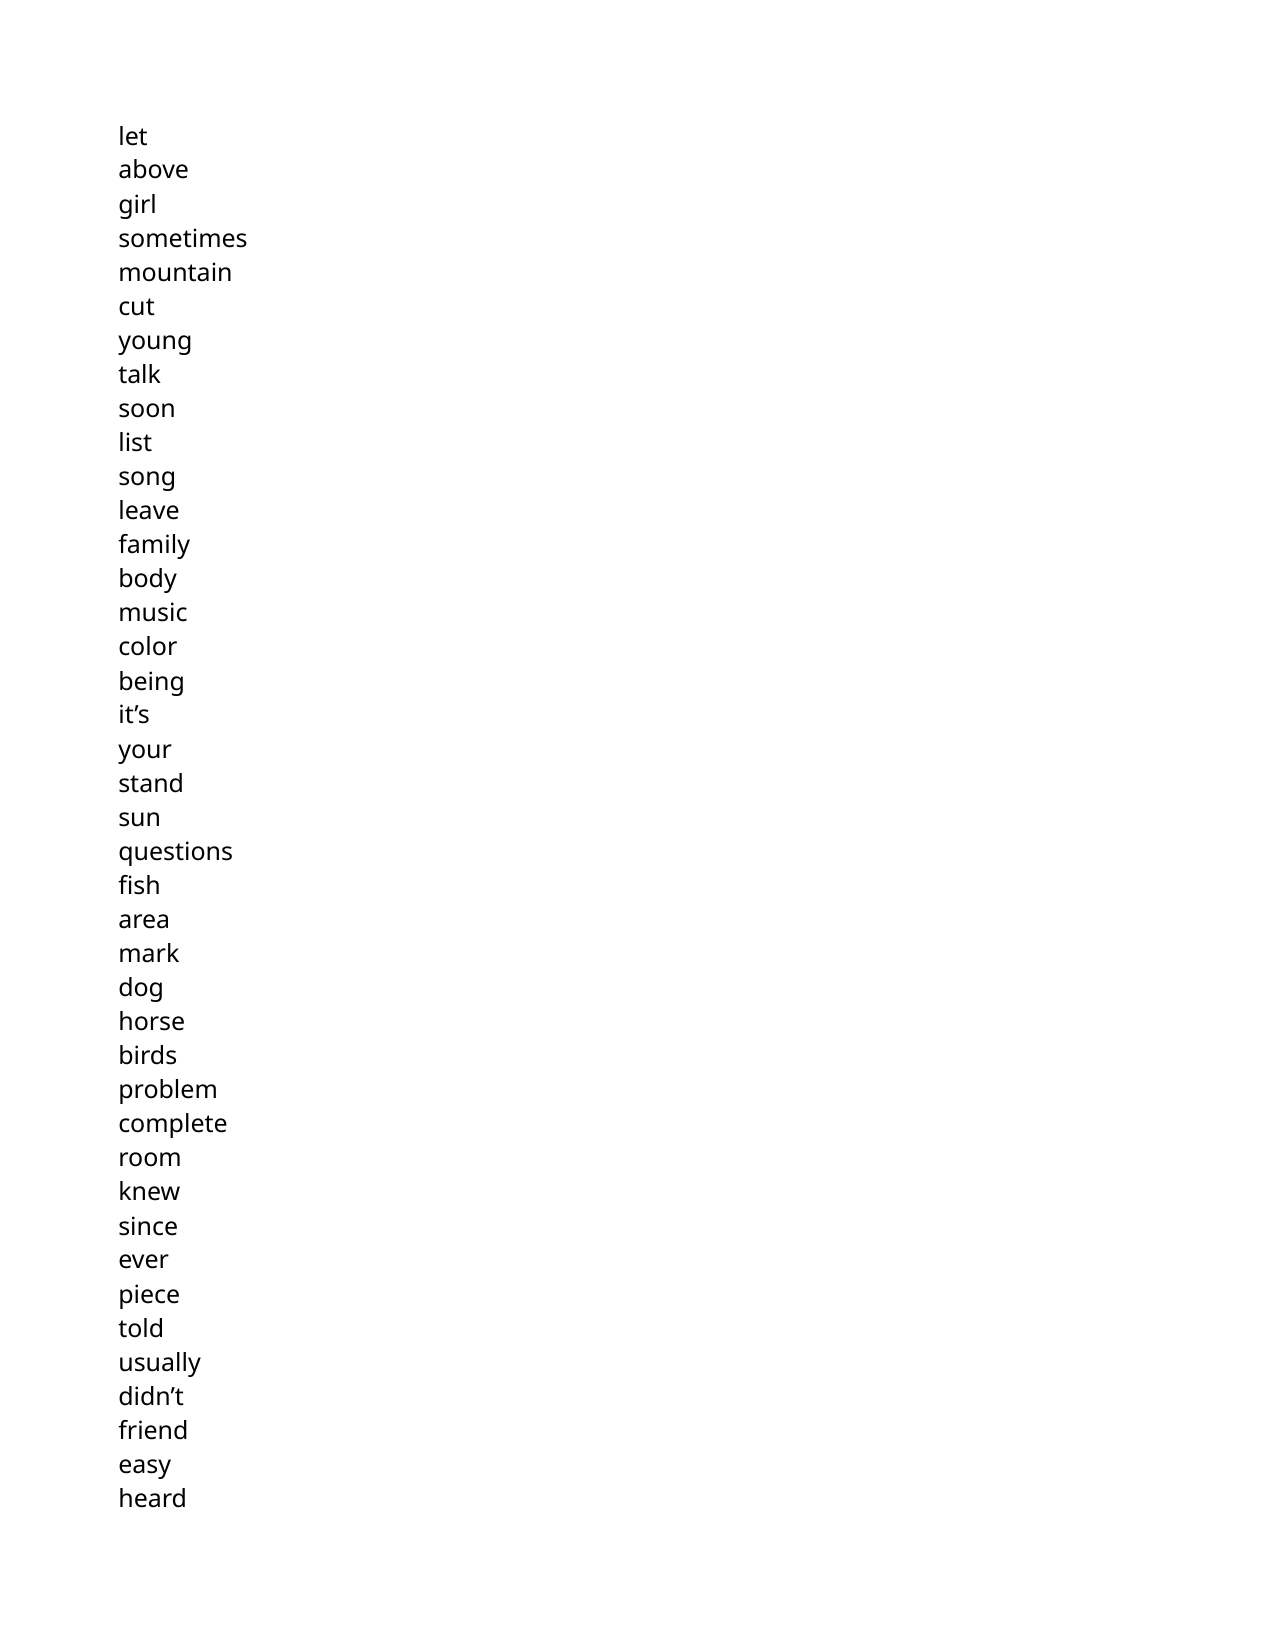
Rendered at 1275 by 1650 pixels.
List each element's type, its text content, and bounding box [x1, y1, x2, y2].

text knew [118, 1174, 1157, 1208]
text sun [118, 799, 1157, 833]
text color [118, 629, 1157, 663]
text it’s [118, 697, 1157, 731]
text being [118, 663, 1157, 697]
text room [118, 1140, 1157, 1174]
text young [118, 322, 1157, 357]
text questions [118, 833, 1157, 867]
text piece [118, 1276, 1157, 1310]
text birds [118, 1038, 1157, 1072]
text ever [118, 1242, 1157, 1276]
text friend [118, 1412, 1157, 1447]
text above [118, 152, 1157, 186]
text area [118, 902, 1157, 936]
text easy [118, 1447, 1157, 1481]
text music [118, 595, 1157, 629]
text told [118, 1310, 1157, 1344]
text let [118, 118, 1157, 152]
text fish [118, 867, 1157, 902]
text stand [118, 765, 1157, 799]
text cut [118, 288, 1157, 322]
text mark [118, 936, 1157, 970]
text horse [118, 1004, 1157, 1038]
text talk [118, 357, 1157, 391]
text your [118, 731, 1157, 765]
text mountain [118, 254, 1157, 288]
text song [118, 459, 1157, 493]
text soon [118, 391, 1157, 425]
text body [118, 561, 1157, 595]
text leave [118, 493, 1157, 527]
text usually [118, 1344, 1157, 1378]
text list [118, 425, 1157, 459]
text since [118, 1208, 1157, 1242]
text problem [118, 1072, 1157, 1106]
text family [118, 527, 1157, 561]
text sometimes [118, 220, 1157, 254]
text girl [118, 186, 1157, 220]
text didn’t [118, 1378, 1157, 1412]
text dog [118, 970, 1157, 1004]
text heard [118, 1481, 1157, 1515]
text complete [118, 1106, 1157, 1140]
